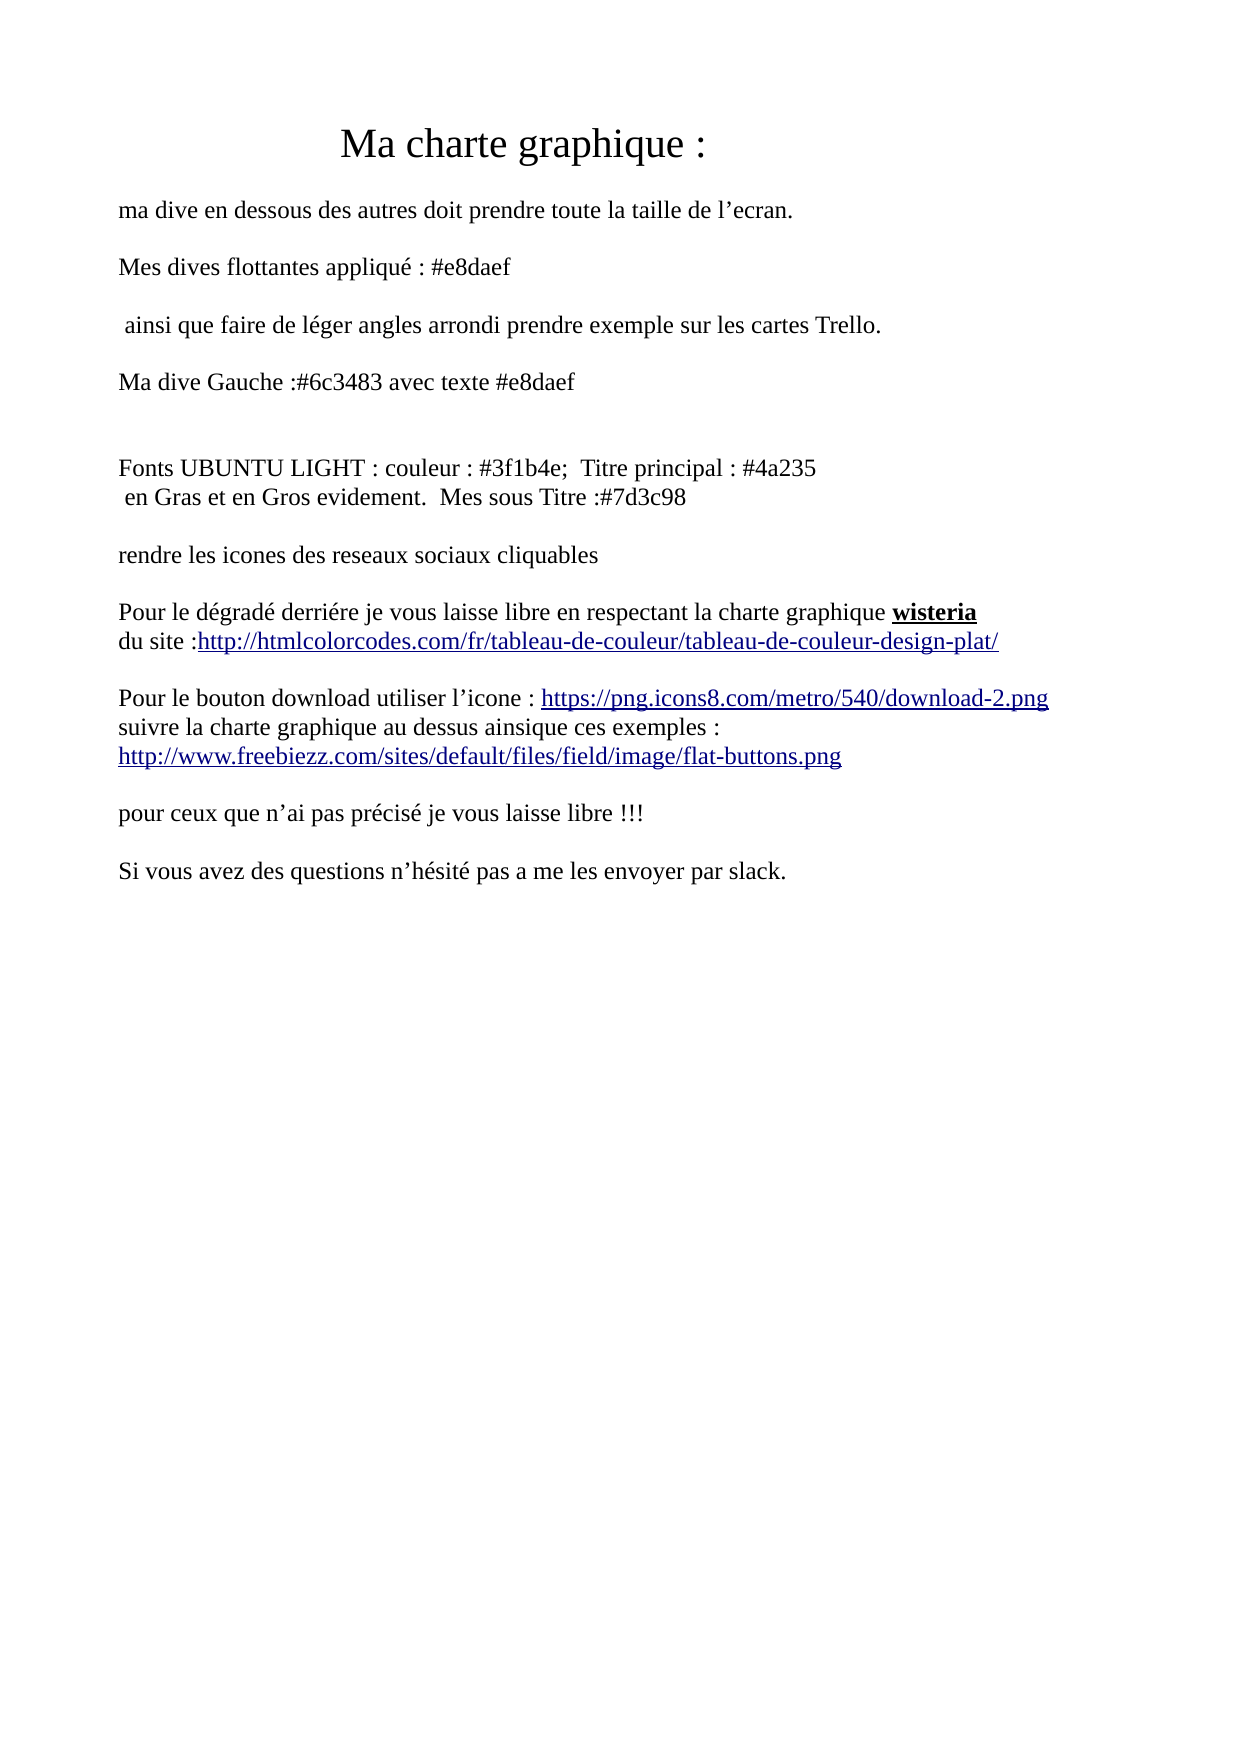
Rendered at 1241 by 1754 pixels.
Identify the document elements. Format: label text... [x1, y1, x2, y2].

text du site :http://htmlcolorcodes.com/fr/tableau-de-couleur/tableau-de-couleur-design-plat/ [118, 626, 1122, 655]
text ainsi que faire de léger angles arrondi prendre exemple sur les cartes Trello. [118, 310, 1122, 338]
text rendre les icones des reseaux sociaux cliquables [118, 540, 1122, 568]
text Pour le dégradé derriére je vous laisse libre en respectant la charte graphique wisteria [118, 597, 1122, 626]
text Si vous avez des questions n’hésité pas a me les envoyer par slack. [118, 856, 1122, 885]
text en Gras et en Gros evidement. Mes sous Titre :#7d3c98 [118, 482, 1122, 511]
text pour ceux que n’ai pas précisé je vous laisse libre !!! [118, 798, 1122, 827]
text Mes dives flottantes appliqué : #e8daef [118, 252, 1122, 281]
text suivre la charte graphique au dessus ainsique ces exemples : http://www.freebiezz.com/sites/default/files/field/image/flat-buttons.png [118, 712, 1122, 770]
text Ma dive Gauche :#6c3483 avec texte #e8daef [118, 367, 1122, 396]
text Pour le bouton download utiliser l’icone : https://png.icons8.com/metro/540/download-2.png [118, 683, 1122, 712]
text ma dive en dessous des autres doit prendre toute la taille de l’ecran. [118, 195, 1122, 223]
text Fonts UBUNTU LIGHT : couleur : #3f1b4e; Titre principal : #4a235 [118, 453, 1122, 482]
text Ma charte graphique : [118, 118, 1122, 166]
